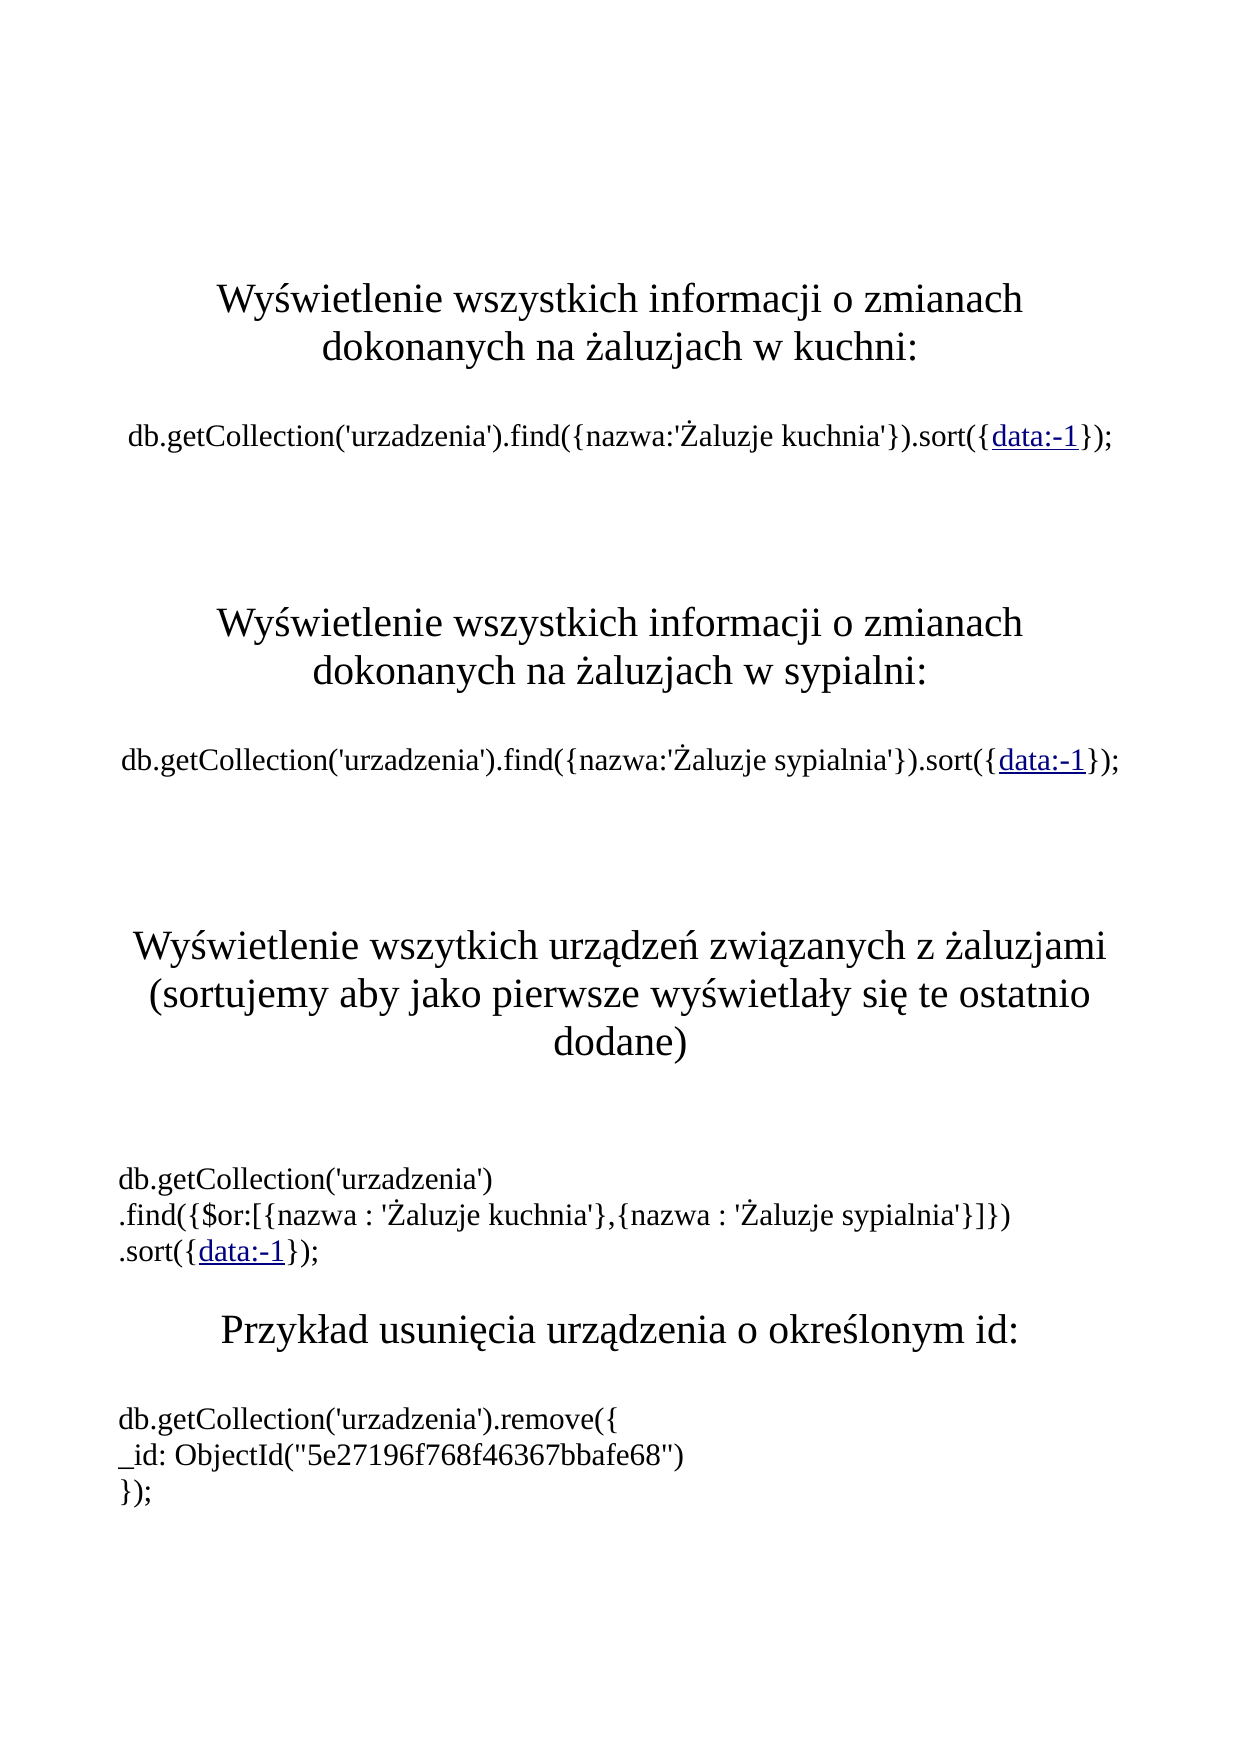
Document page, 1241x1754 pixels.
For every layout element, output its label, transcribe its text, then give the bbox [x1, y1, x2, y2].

text (sortujemy aby jako pierwsze wyświetlały się te ostatnio dodane) [118, 969, 1122, 1064]
text db.getCollection('urzadzenia') [118, 1160, 1122, 1196]
text Wyświetlenie wszystkich informacji o zmianach dokonanych na żaluzjach w sypialni: [118, 597, 1122, 693]
text db.getCollection('urzadzenia').remove({ [118, 1400, 1122, 1436]
text Przykład usunięcia urządzenia o określonym id: [118, 1304, 1122, 1352]
text .sort({data:-1}); [118, 1232, 1122, 1268]
text db.getCollection('urzadzenia').find({nazwa:'Żaluzje kuchnia'}).sort({data:-1}); [118, 418, 1122, 453]
text Wyświetlenie wszystkich informacji o zmianach dokonanych na żaluzjach w kuchni: [118, 274, 1122, 370]
text Wyświetlenie wszytkich urządzeń związanych z żaluzjami [118, 921, 1122, 969]
text db.getCollection('urzadzenia').find({nazwa:'Żaluzje sypialnia'}).sort({data:-1}); [118, 741, 1122, 777]
text _id: ObjectId("5e27196f768f46367bbafe68") [118, 1436, 1122, 1472]
text }); [118, 1472, 1122, 1508]
text .find({$or:[{nazwa : 'Żaluzje kuchnia'},{nazwa : 'Żaluzje sypialnia'}]}) [118, 1196, 1122, 1232]
